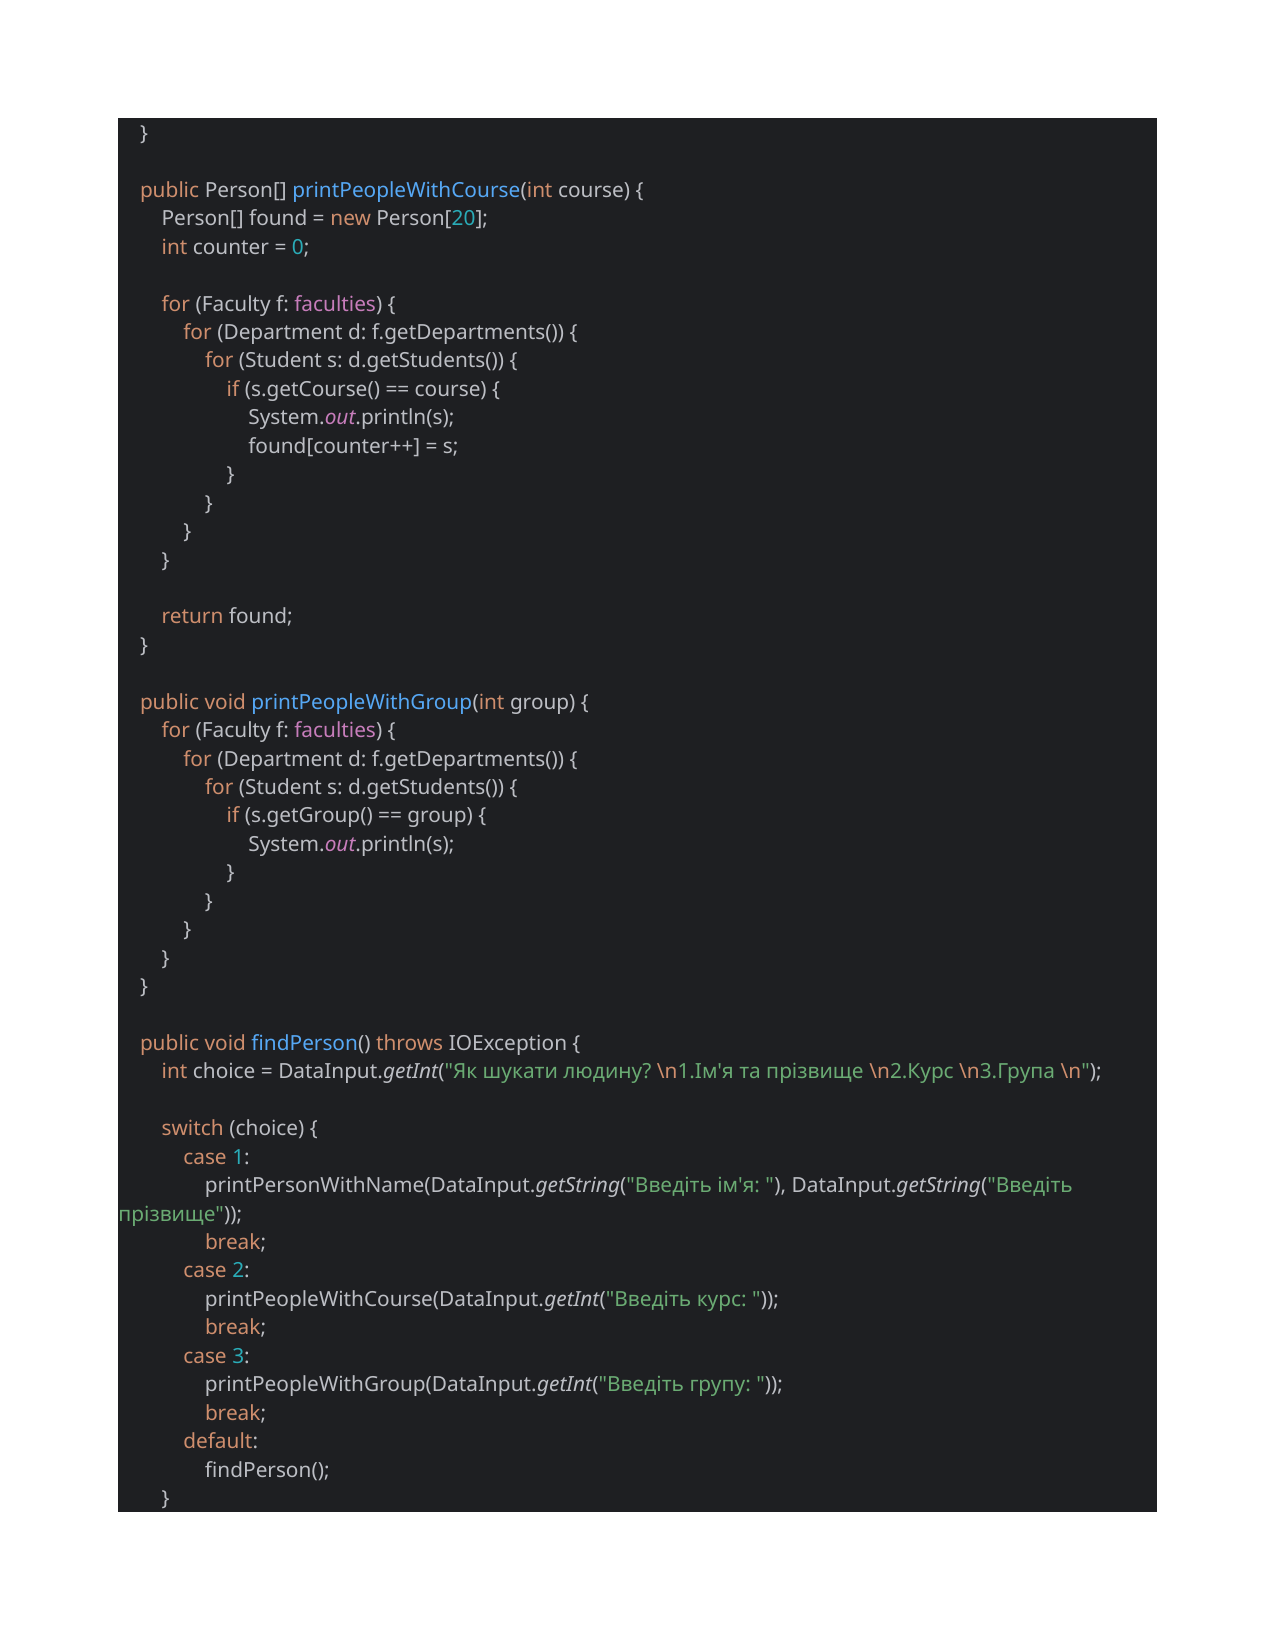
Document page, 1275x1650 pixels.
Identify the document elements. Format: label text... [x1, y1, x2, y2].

text } public Person[] printPeopleWithCourse(int course) { Person[] found = new Person[20]; int counter = 0; for (Faculty f: faculties) { for (Department d: f.getDepartments()) { for (Student s: d.getStudents()) { if (s.getCourse() == course) { System.out.println(s); found[counter++] = s; } } } } return found; } public void printPeopleWithGroup(int group) { for (Faculty f: faculties) { for (Department d: f.getDepartments()) { for (Student s: d.getStudents()) { if (s.getGroup() == group) { System.out.println(s); } } } } } public void findPerson() throws IOException { int choice = DataInput.getInt("Як шукати людину? \n1.Ім'я та прізвище \n2.Курс \n3.Група \n"); switch (choice) { case 1: printPersonWithName(DataInput.getString("Введіть ім'я: "), DataInput.getString("Введіть прізвище")); break; case 2: printPeopleWithCourse(DataInput.getInt("Введіть курс: ")); break; case 3: printPeopleWithGroup(DataInput.getInt("Введіть групу: ")); break; default: findPerson(); } [118, 118, 1157, 1512]
